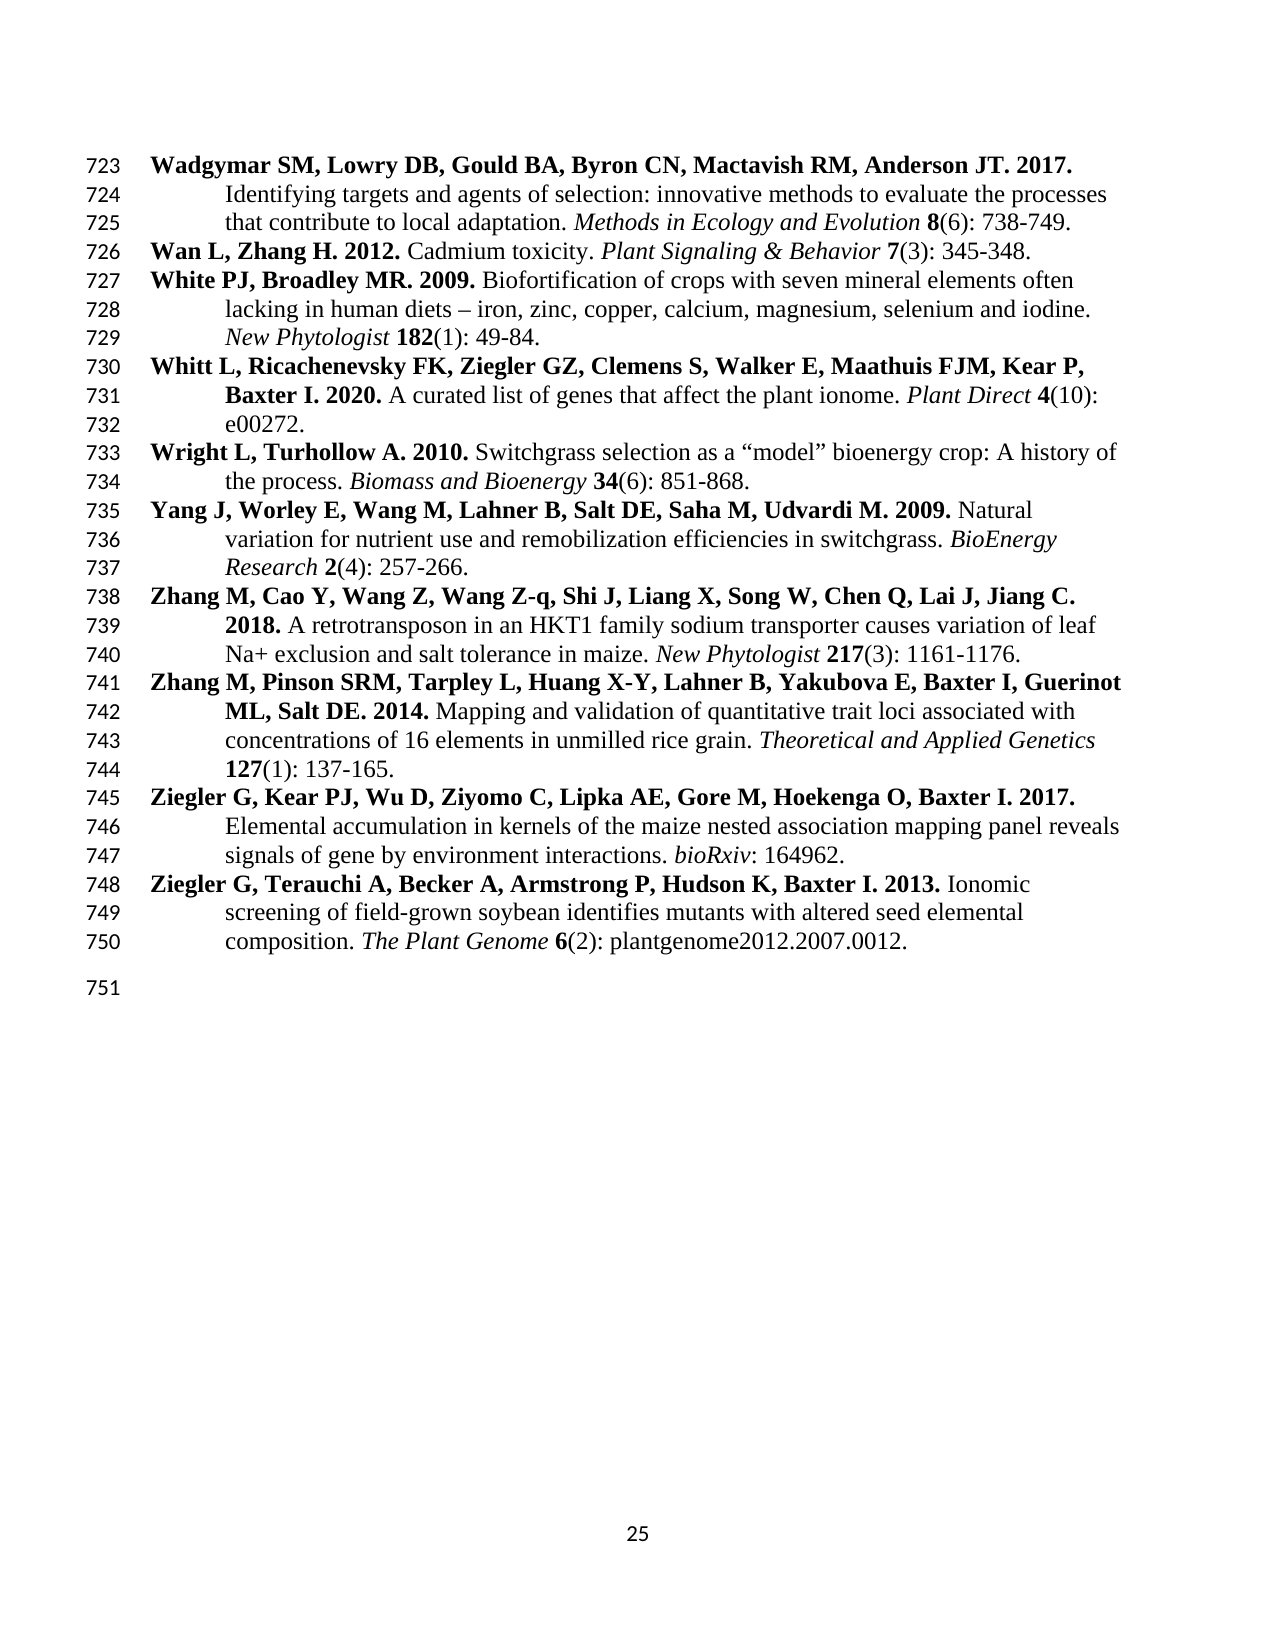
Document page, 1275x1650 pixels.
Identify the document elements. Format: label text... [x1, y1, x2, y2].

text Wright L, Turhollow A. 2010. Switchgrass selection as a “model” bioenergy crop: A history of the process. Biomass and Bioenergy 34(6): 851-868. [150, 437, 1125, 495]
text Zhang M, Cao Y, Wang Z, Wang Z-q, Shi J, Liang X, Song W, Chen Q, Lai J, Jiang C. 2018. A retrotransposon in an HKT1 family sodium transporter causes variation of leaf Na+ exclusion and salt tolerance in maize. New Phytologist 217(3): 1161-1176. [150, 581, 1125, 667]
text Yang J, Worley E, Wang M, Lahner B, Salt DE, Saha M, Udvardi M. 2009. Natural variation for nutrient use and remobilization efficiencies in switchgrass. BioEnergy Research 2(4): 257-266. [150, 495, 1125, 581]
text White PJ, Broadley MR. 2009. Biofortification of crops with seven mineral elements often lacking in human diets – iron, zinc, copper, calcium, magnesium, selenium and iodine. New Phytologist 182(1): 49-84. [150, 265, 1125, 351]
text Wadgymar SM, Lowry DB, Gould BA, Byron CN, Mactavish RM, Anderson JT. 2017. Identifying targets and agents of selection: innovative methods to evaluate the processes that contribute to local adaptation. Methods in Ecology and Evolution 8(6): 738-749. [150, 150, 1125, 236]
text Whitt L, Ricachenevsky FK, Ziegler GZ, Clemens S, Walker E, Maathuis FJM, Kear P, Baxter I. 2020. A curated list of genes that affect the plant ionome. Plant Direct 4(10): e00272. [150, 351, 1125, 437]
text Zhang M, Pinson SRM, Tarpley L, Huang X-Y, Lahner B, Yakubova E, Baxter I, Guerinot ML, Salt DE. 2014. Mapping and validation of quantitative trait loci associated with concentrations of 16 elements in unmilled rice grain. Theoretical and Applied Genetics 127(1): 137-165. [150, 667, 1125, 782]
text Ziegler G, Terauchi A, Becker A, Armstrong P, Hudson K, Baxter I. 2013. Ionomic screening of field-grown soybean identifies mutants with altered seed elemental composition. The Plant Genome 6(2): plantgenome2012.2007.0012. [150, 869, 1125, 955]
text Ziegler G, Kear PJ, Wu D, Ziyomo C, Lipka AE, Gore M, Hoekenga O, Baxter I. 2017. Elemental accumulation in kernels of the maize nested association mapping panel reveals signals of gene by environment interactions. bioRxiv: 164962. [150, 782, 1125, 869]
text Wan L, Zhang H. 2012. Cadmium toxicity. Plant Signaling & Behavior 7(3): 345-348. [150, 236, 1125, 265]
